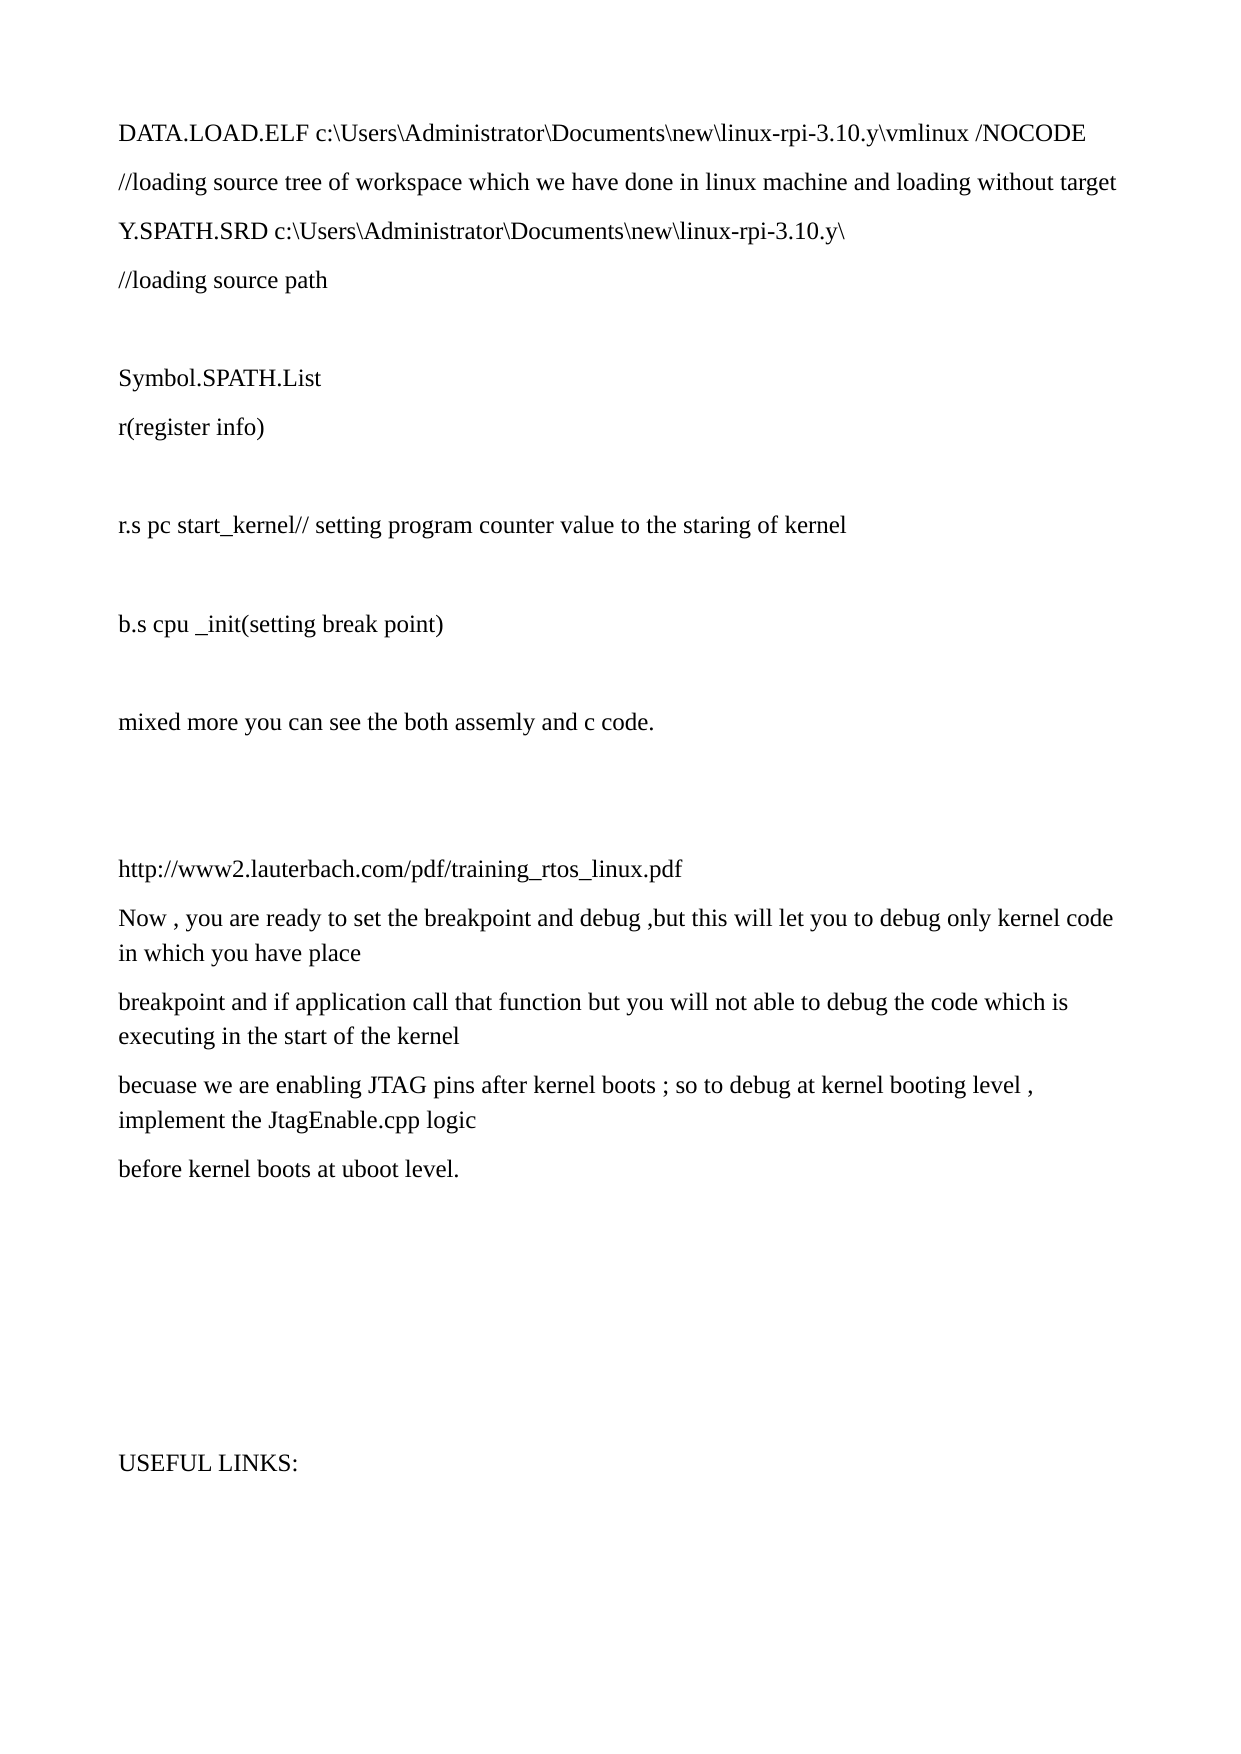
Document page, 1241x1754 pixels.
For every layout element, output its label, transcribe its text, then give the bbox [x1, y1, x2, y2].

text b.s cpu _init(setting break point) [118, 609, 1122, 637]
text Symbol.SPATH.List [118, 363, 1122, 392]
text r.s pc start_kernel// setting program counter value to the staring of kernel [118, 511, 1122, 539]
text Now , you are ready to set the breakpoint and debug ,but this will let you to debug only kernel code in which you have place [118, 903, 1122, 966]
text //loading source path [118, 265, 1122, 294]
text mixed more you can see the both assemly and c code. [118, 707, 1122, 736]
text before kernel boots at uboot level. [118, 1154, 1122, 1182]
text Y.SPATH.SRD c:\Users\Administrator\Documents\new\linux-rpi-3.10.y\ [118, 216, 1122, 245]
text becuase we are enabling JTAG pins after kernel boots ; so to debug at kernel booting level , implement the JtagEnable.cpp logic [118, 1070, 1122, 1133]
text http://www2.lauterbach.com/pdf/training_rtos_linux.pdf [118, 854, 1122, 883]
text //loading source tree of workspace which we have done in linux machine and loading without target [118, 167, 1122, 196]
text r(register info) [118, 412, 1122, 441]
text USEFUL LINKS: [118, 1448, 1122, 1477]
text DATA.LOAD.ELF c:\Users\Administrator\Documents\new\linux-rpi-3.10.y\vmlinux /NOCODE [118, 118, 1122, 147]
text breakpoint and if application call that function but you will not able to debug the code which is executing in the start of the kernel [118, 987, 1122, 1050]
